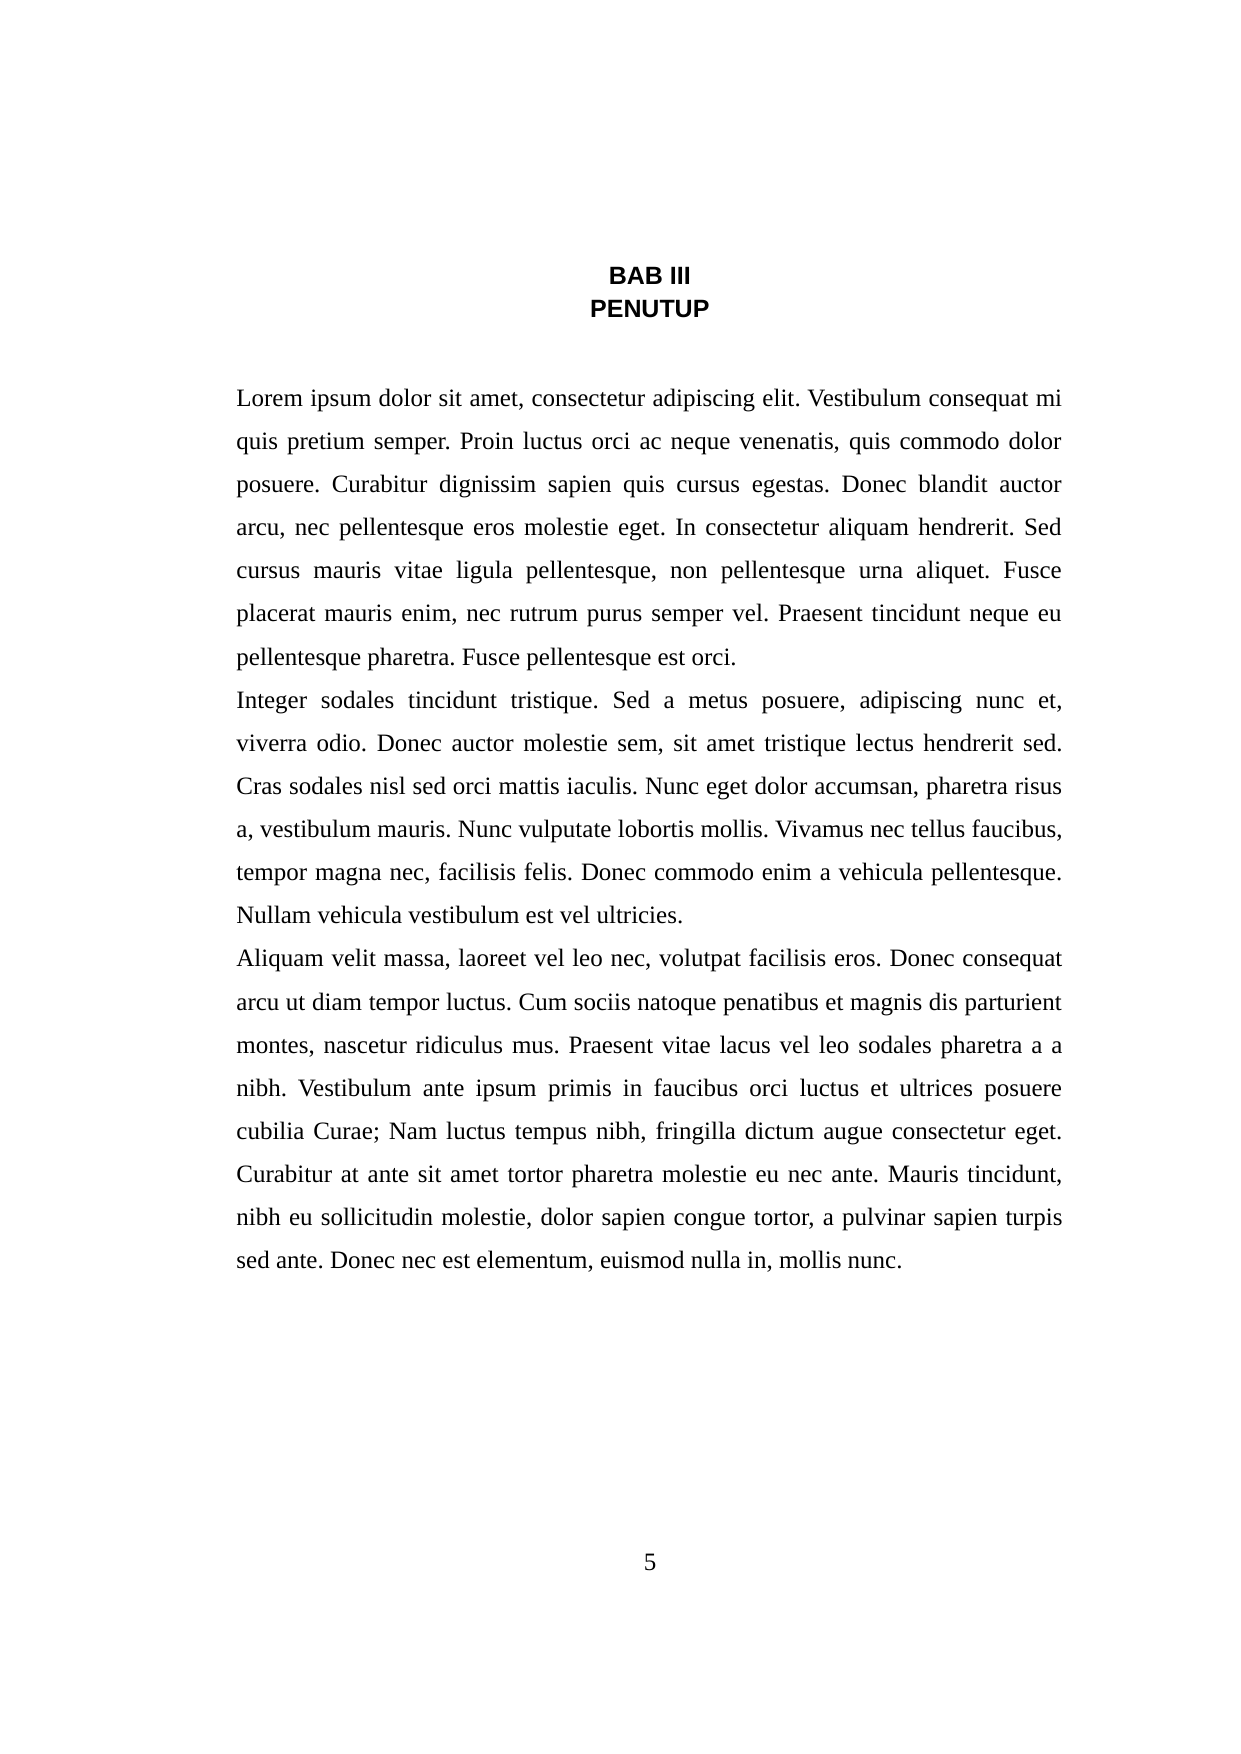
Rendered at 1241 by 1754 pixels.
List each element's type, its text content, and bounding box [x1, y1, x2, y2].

text Integer sodales tincidunt tristique. Sed a metus posuere, adipiscing nunc et, viverra odio. Donec auctor molestie sem, sit amet tristique lectus hendrerit sed. Cras sodales nisl sed orci mattis iaculis. Nunc eget dolor accumsan, pharetra risus a, vestibulum mauris. Nunc vulputate lobortis mollis. Vivamus nec tellus faucibus, tempor magna nec, facilisis felis. Donec commodo enim a vehicula pellentesque. Nullam vehicula vestibulum est vel ultricies. [236, 685, 1063, 929]
text BAB III PENUTUP [236, 261, 1063, 323]
text Aliquam velit massa, laoreet vel leo nec, volutpat facilisis eros. Donec consequat arcu ut diam tempor luctus. Cum sociis natoque penatibus et magnis dis parturient montes, nascetur ridiculus mus. Praesent vitae lacus vel leo sodales pharetra a a nibh. Vestibulum ante ipsum primis in faucibus orci luctus et ultrices posuere cubilia Curae; Nam luctus tempus nibh, fringilla dictum augue consectetur eget. Curabitur at ante sit amet tortor pharetra molestie eu nec ante. Mauris tincidunt, nibh eu sollicitudin molestie, dolor sapien congue tortor, a pulvinar sapien turpis sed ante. Donec nec est elementum, euismod nulla in, mollis nunc. [236, 943, 1063, 1274]
text Lorem ipsum dolor sit amet, consectetur adipiscing elit. Vestibulum consequat mi quis pretium semper. Proin luctus orci ac neque venenatis, quis commodo dolor posuere. Curabitur dignissim sapien quis cursus egestas. Donec blandit auctor arcu, nec pellentesque eros molestie eget. In consectetur aliquam hendrerit. Sed cursus mauris vitae ligula pellentesque, non pellentesque urna aliquet. Fusce placerat mauris enim, nec rutrum purus semper vel. Praesent tincidunt neque eu pellentesque pharetra. Fusce pellentesque est orci. [236, 383, 1063, 670]
